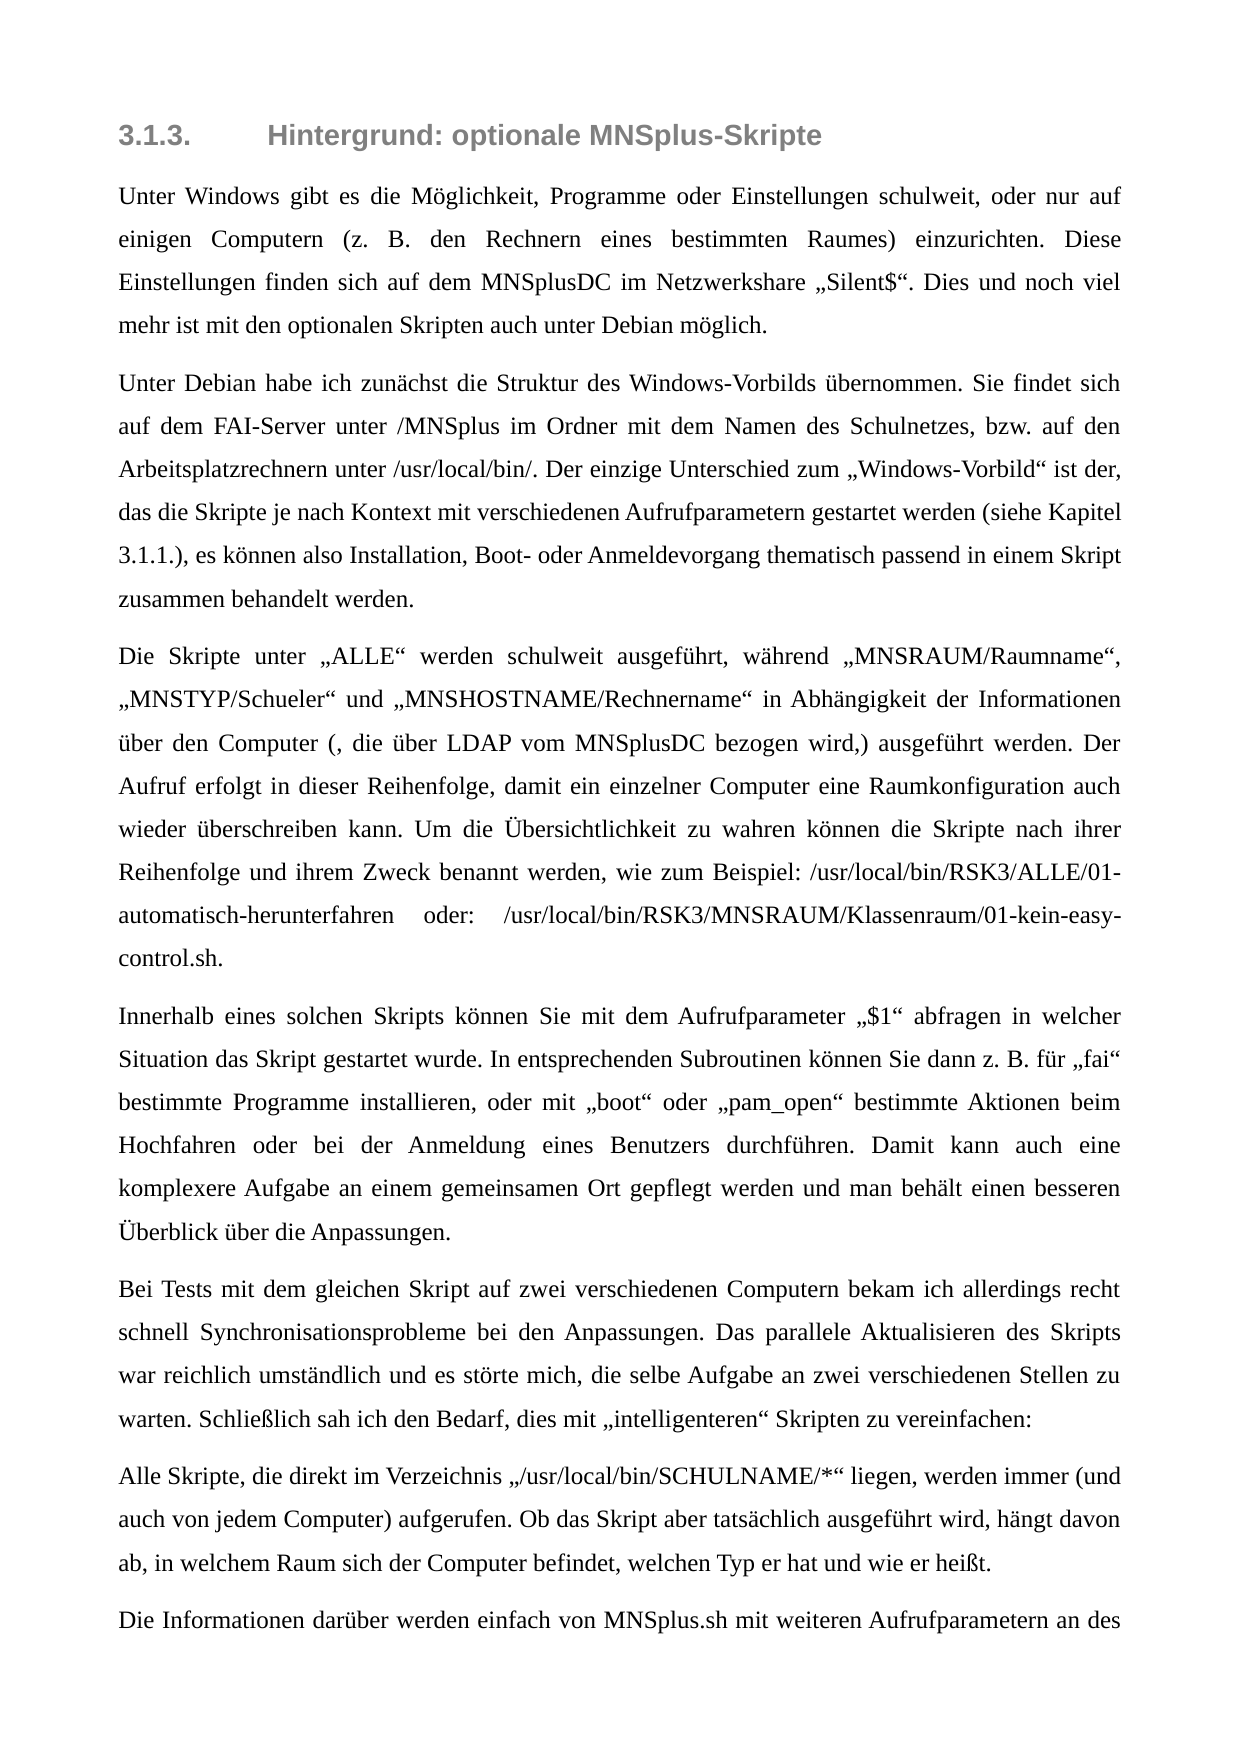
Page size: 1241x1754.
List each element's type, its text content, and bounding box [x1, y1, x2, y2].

text Die Informationen darüber werden einfach von MNSplus.sh mit weiteren Aufrufparametern an des [118, 1605, 1122, 1634]
text Die Skripte unter „ALLE“ werden schulweit ausgeführt, während „MNSRAUM/Raumname“, „MNSTYP/Schueler“ und „MNSHOSTNAME/Rechnername“ in Abhängigkeit der Informationen über den Computer (, die über LDAP vom MNSplusDC bezogen wird,) ausgeführt werden. Der Aufruf erfolgt in dieser Reihenfolge, damit ein einzelner Computer eine Raumkonfiguration auch wieder überschreiben kann. Um die Übersichtlichkeit zu wahren können die Skripte nach ihrer Reihenfolge und ihrem Zweck benannt werden, wie zum Beispiel: /usr/local/bin/RSK3/ALLE/01-automatisch-herunterfahren oder: /usr/local/bin/RSK3/MNSRAUM/Klassenraum/01-kein-easy-control.sh. [118, 641, 1122, 972]
subtitle Hintergrund: optionale MNSplus-Skripte [118, 118, 1122, 152]
text Alle Skripte, die direkt im Verzeichnis „/usr/local/bin/SCHULNAME/*“ liegen, werden immer (und auch von jedem Computer) aufgerufen. Ob das Skript aber tatsächlich ausgeführt wird, hängt davon ab, in welchem Raum sich der Computer befindet, welchen Typ er hat und wie er heißt. [118, 1461, 1122, 1576]
text Innerhalb eines solchen Skripts können Sie mit dem Aufrufparameter „$1“ abfragen in welcher Situation das Skript gestartet wurde. In entsprechenden Subroutinen können Sie dann z. B. für „fai“ bestimmte Programme installieren, oder mit „boot“ oder „pam_open“ bestimmte Aktionen beim Hochfahren oder bei der Anmeldung eines Benutzers durchführen. Damit kann auch eine komplexere Aufgabe an einem gemeinsamen Ort gepflegt werden und man behält einen besseren Überblick über die Anpassungen. [118, 1001, 1122, 1245]
text Unter Windows gibt es die Möglichkeit, Programme oder Einstellungen schulweit, oder nur auf einigen Computern (z. B. den Rechnern eines bestimmten Raumes) einzurichten. Diese Einstellungen finden sich auf dem MNSplusDC im Netzwerkshare „Silent$“. Dies und noch viel mehr ist mit den optionalen Skripten auch unter Debian möglich. [118, 181, 1122, 339]
text Unter Debian habe ich zunächst die Struktur des Windows-Vorbilds übernommen. Sie findet sich auf dem FAI-Server unter /MNSplus im Ordner mit dem Namen des Schulnetzes, bzw. auf den Arbeitsplatzrechnern unter /usr/local/bin/. Der einzige Unterschied zum „Windows-Vorbild“ ist der, das die Skripte je nach Kontext mit verschiedenen Aufrufparametern gestartet werden (siehe Kapitel 3.1.1.), es können also Installation, Boot- oder Anmeldevorgang thematisch passend in einem Skript zusammen behandelt werden. [118, 368, 1122, 612]
text Bei Tests mit dem gleichen Skript auf zwei verschiedenen Computern bekam ich allerdings recht schnell Synchronisationsprobleme bei den Anpassungen. Das parallele Aktualisieren des Skripts war reichlich umständlich und es störte mich, die selbe Aufgabe an zwei verschiedenen Stellen zu warten. Schließlich sah ich den Bedarf, dies mit „intelligenteren“ Skripten zu vereinfachen: [118, 1274, 1122, 1432]
